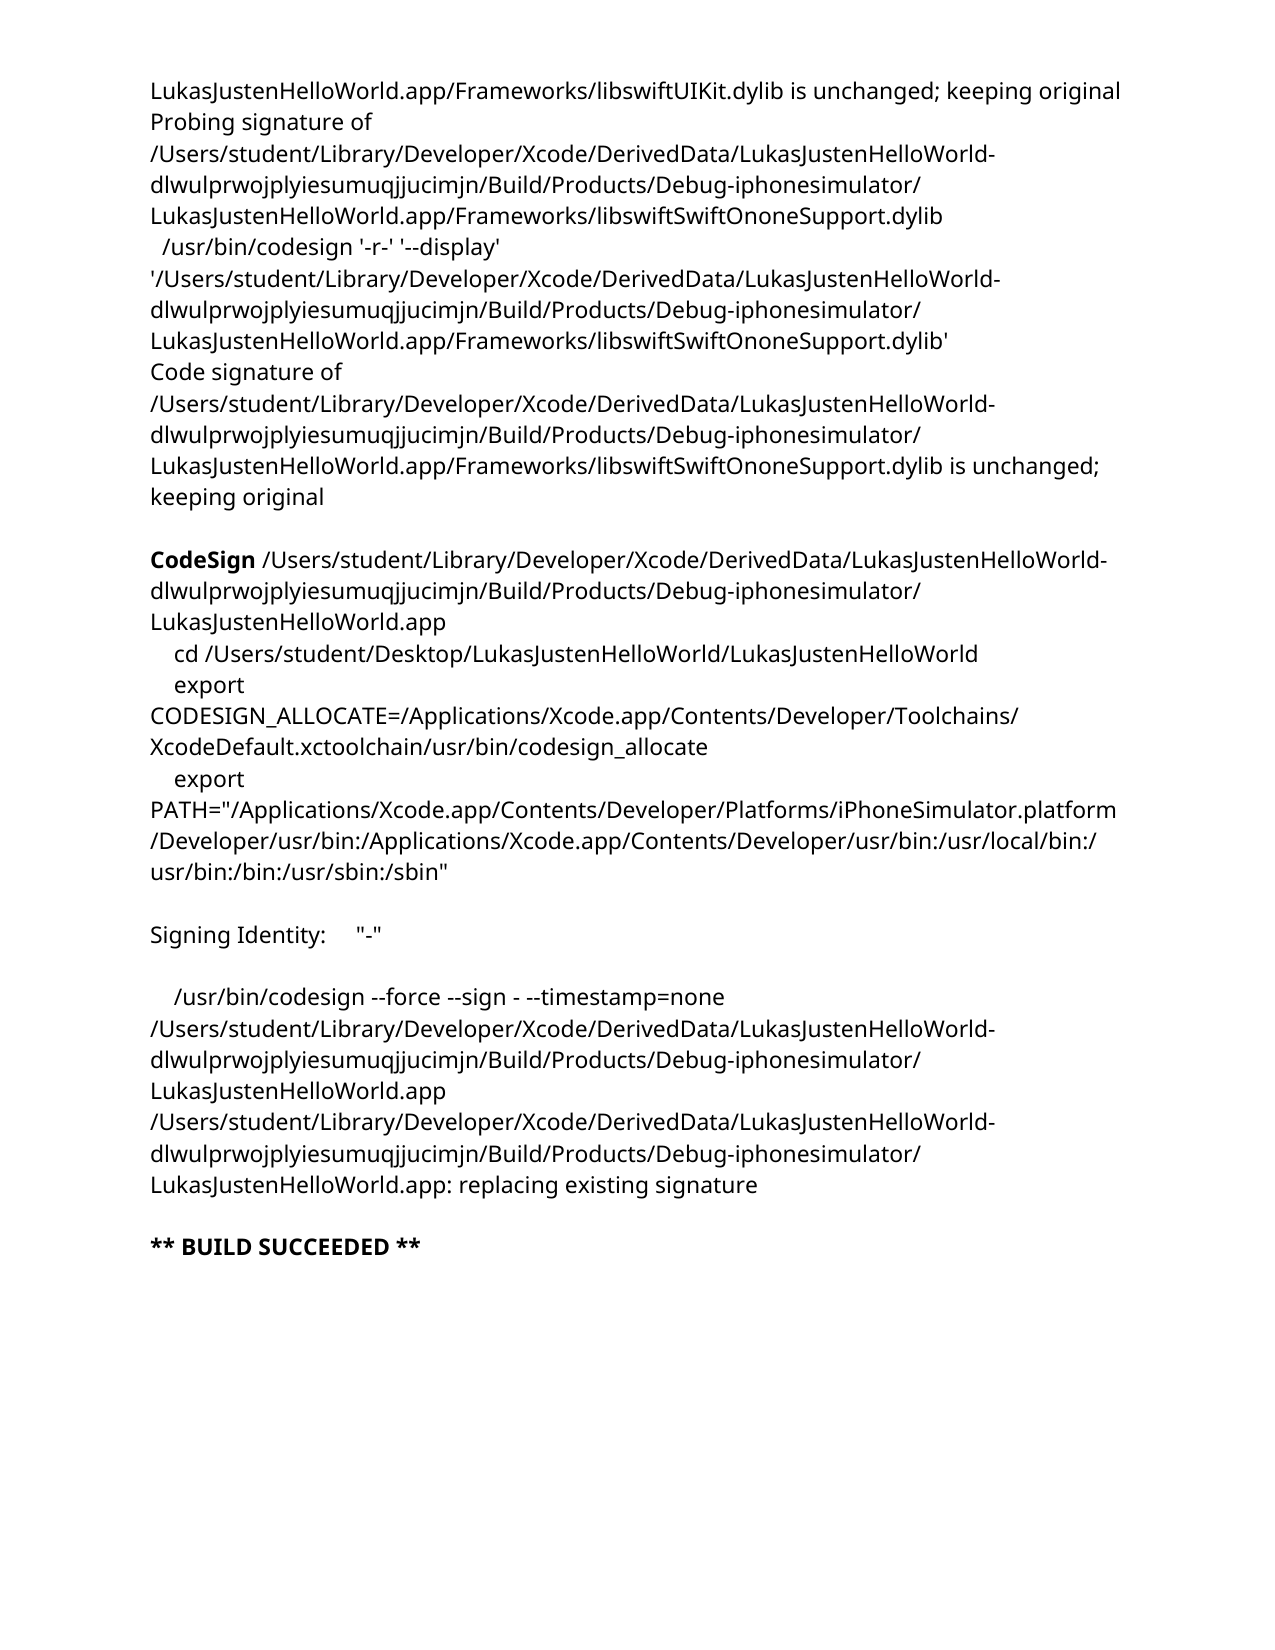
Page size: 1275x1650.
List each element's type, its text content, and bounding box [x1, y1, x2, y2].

text Code signature of /Users/student/Library/Developer/Xcode/DerivedData/LukasJustenHelloWorld-dlwulprwojplyiesumuqjjucimjn/Build/Products/Debug-iphonesimulator/LukasJustenHelloWorld.app/Frameworks/libswiftSwiftOnoneSupport.dylib is unchanged; keeping original [150, 356, 1125, 512]
text export PATH="/Applications/Xcode.app/Contents/Developer/Platforms/iPhoneSimulator.platform/Developer/usr/bin:/Applications/Xcode.app/Contents/Developer/usr/bin:/usr/local/bin:/usr/bin:/bin:/usr/sbin:/sbin" [150, 762, 1125, 887]
text Signing Identity: "-" [150, 919, 1125, 950]
text /usr/bin/codesign --force --sign - --timestamp=none /Users/student/Library/Developer/Xcode/DerivedData/LukasJustenHelloWorld-dlwulprwojplyiesumuqjjucimjn/Build/Products/Debug-iphonesimulator/LukasJustenHelloWorld.app [150, 981, 1125, 1106]
text Probing signature of /Users/student/Library/Developer/Xcode/DerivedData/LukasJustenHelloWorld-dlwulprwojplyiesumuqjjucimjn/Build/Products/Debug-iphonesimulator/LukasJustenHelloWorld.app/Frameworks/libswiftSwiftOnoneSupport.dylib [150, 106, 1125, 231]
text cd /Users/student/Desktop/LukasJustenHelloWorld/LukasJustenHelloWorld [150, 637, 1125, 669]
text LukasJustenHelloWorld.app/Frameworks/libswiftUIKit.dylib is unchanged; keeping original [150, 75, 1125, 106]
text CodeSign /Users/student/Library/Developer/Xcode/DerivedData/LukasJustenHelloWorld-dlwulprwojplyiesumuqjjucimjn/Build/Products/Debug-iphonesimulator/LukasJustenHelloWorld.app [150, 544, 1125, 637]
text /Users/student/Library/Developer/Xcode/DerivedData/LukasJustenHelloWorld-dlwulprwojplyiesumuqjjucimjn/Build/Products/Debug-iphonesimulator/LukasJustenHelloWorld.app: replacing existing signature [150, 1106, 1125, 1200]
text ** BUILD SUCCEEDED ** [150, 1231, 1125, 1262]
text /usr/bin/codesign '-r-' '--display' '/Users/student/Library/Developer/Xcode/DerivedData/LukasJustenHelloWorld-dlwulprwojplyiesumuqjjucimjn/Build/Products/Debug-iphonesimulator/LukasJustenHelloWorld.app/Frameworks/libswiftSwiftOnoneSupport.dylib' [150, 231, 1125, 356]
text export CODESIGN_ALLOCATE=/Applications/Xcode.app/Contents/Developer/Toolchains/XcodeDefault.xctoolchain/usr/bin/codesign_allocate [150, 669, 1125, 762]
